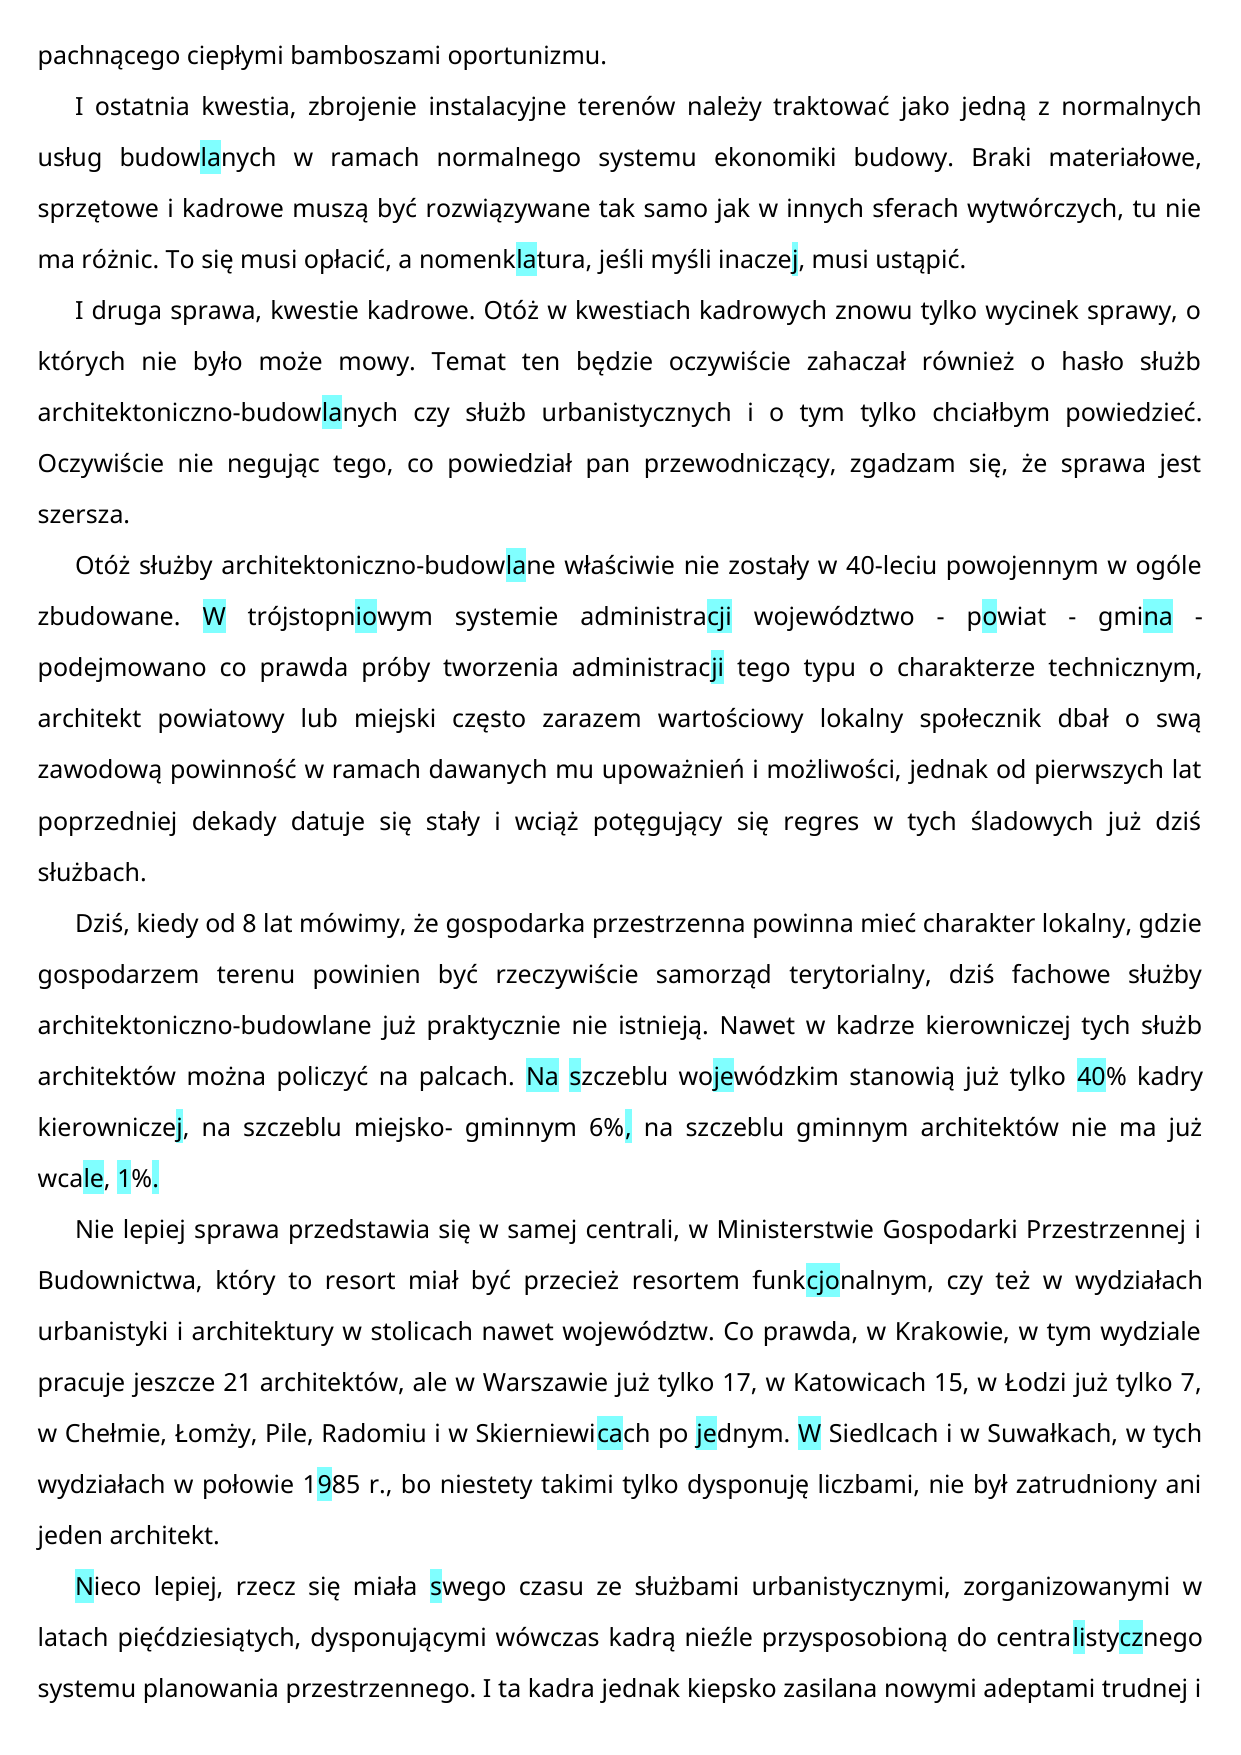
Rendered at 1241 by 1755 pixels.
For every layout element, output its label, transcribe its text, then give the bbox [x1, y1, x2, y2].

text pachnącego ciepłymi bamboszami oportunizmu. [37, 37, 1203, 72]
text I ostatnia kwestia, zbrojenie instalacyjne terenów należy traktować jako jedną z normalnych usług budowlanych w ramach normalnego systemu ekonomiki budowy. Braki materiałowe, sprzętowe i kadrowe muszą być rozwiązywane tak samo jak w innych sferach wytwórczych, tu nie ma różnic. To się musi opłacić, a nomenklatura, jeśli myśli inaczej, musi ustąpić. [37, 88, 1203, 276]
text Nieco lepiej, rzecz się miała swego czasu ze służbami urbanistycznymi, zorganizowanymi w latach pięćdziesiątych, dysponującymi wówczas kadrą nieźle przysposobioną do centralistycznego systemu planowania przestrzennego. I ta kadra jednak kiepsko zasilana nowymi adeptami trudnej i [37, 1569, 1203, 1705]
text I druga sprawa, kwestie kadrowe. Otóż w kwestiach kadrowych znowu tylko wycinek sprawy, o których nie było może mowy. Temat ten będzie oczywiście zahaczał również o hasło służb architektoniczno-budowlanych czy służb urbanistycznych i o tym tylko chciałbym powiedzieć. Oczywiście nie negując tego, co powiedział pan przewodniczący, zgadzam się, że sprawa jest szersza. [37, 293, 1203, 531]
text Nie lepiej sprawa przedstawia się w samej centrali, w Ministerstwie Gospodarki Przestrzennej i Budownictwa, który to resort miał być przecież resortem funkcjonalnym, czy też w wydziałach urbanistyki i architektury w stolicach nawet województw. Co prawda, w Krakowie, w tym wydziale pracuje jeszcze 21 architektów, ale w Warszawie już tylko 17, w Katowicach 15, w Łodzi już tylko 7, w Chełmie, Łomży, Pile, Radomiu i w Skierniewicach po jednym. W Siedlcach i w Suwałkach, w tych wydziałach w połowie 1985 r., bo niestety takimi tylko dysponuję liczbami, nie był zatrudniony ani jeden architekt. [37, 1211, 1203, 1552]
text Dziś, kiedy od 8 lat mówimy, że gospodarka przestrzenna powinna mieć charakter lokalny, gdzie gospodarzem terenu powinien być rzeczywiście samorząd terytorialny, dziś fachowe służby architektoniczno-budowlane już praktycznie nie istnieją. Nawet w kadrze kierowniczej tych służb architektów można policzyć na palcach. Na szczeblu wojewódzkim stanowią już tylko 40% kadry kierowniczej, na szczeblu miejsko- gminnym 6%, na szczeblu gminnym architektów nie ma już wcale, 1%. [37, 905, 1203, 1194]
text Otóż służby architektoniczno-budowlane właściwie nie zostały w 40-leciu powojennym w ogóle zbudowane. W trójstopniowym systemie administracji województwo - powiat - gmina - podejmowano co prawda próby tworzenia administracji tego typu o charakterze technicznym, architekt powiatowy lub miejski często zarazem wartościowy lokalny społecznik dbał o swą zawodową powinność w ramach dawanych mu upoważnień i możliwości, jednak od pierwszych lat poprzedniej dekady datuje się stały i wciąż potęgujący się regres w tych śladowych już dziś służbach. [37, 548, 1203, 888]
